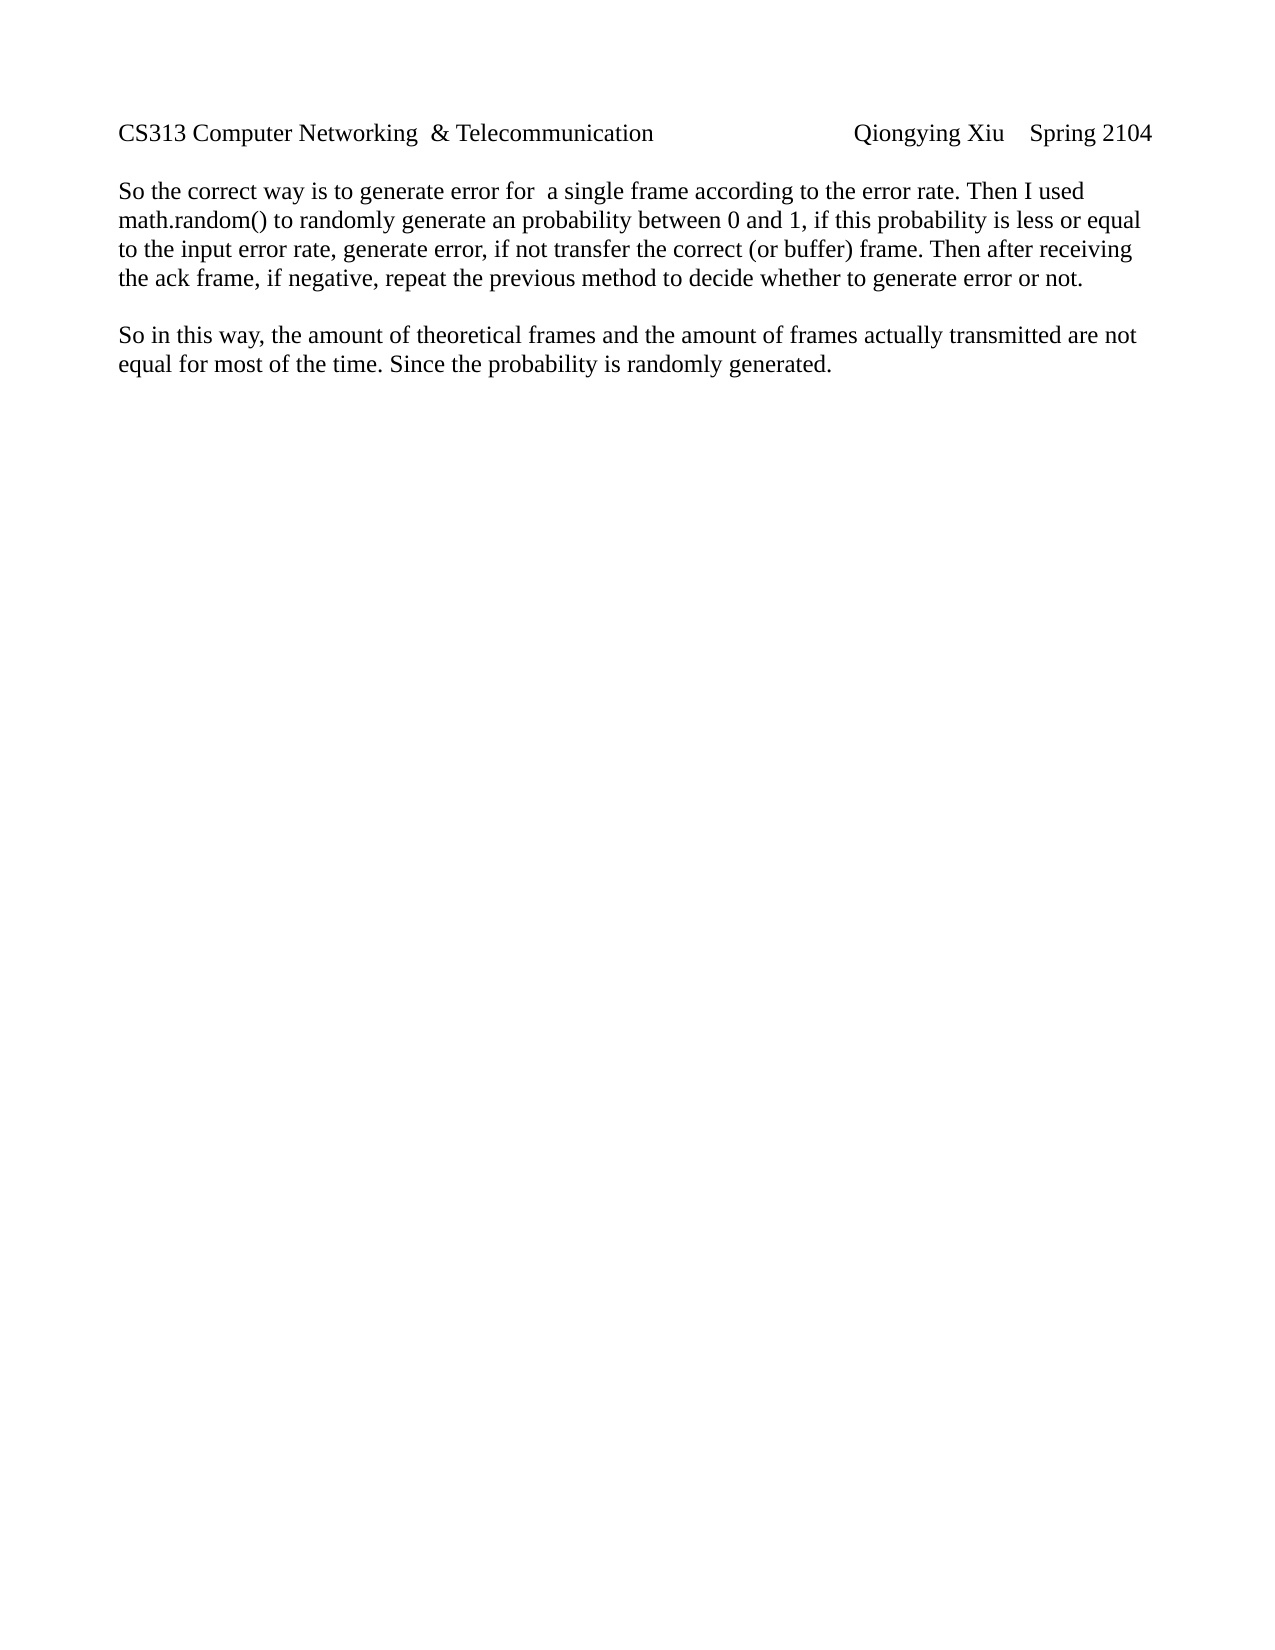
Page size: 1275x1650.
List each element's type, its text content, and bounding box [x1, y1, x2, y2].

text So in this way, the amount of theoretical frames and the amount of frames actually transmitted are not equal for most of the time. Since the probability is randomly generated. [118, 320, 1157, 378]
text So the correct way is to generate error for a single frame according to the error rate. Then I used math.random() to randomly generate an probability between 0 and 1, if this probability is less or equal to the input error rate, generate error, if not transfer the correct (or buffer) frame. Then after receiving the ack frame, if negative, repeat the previous method to decide whether to generate error or not. [118, 176, 1157, 291]
